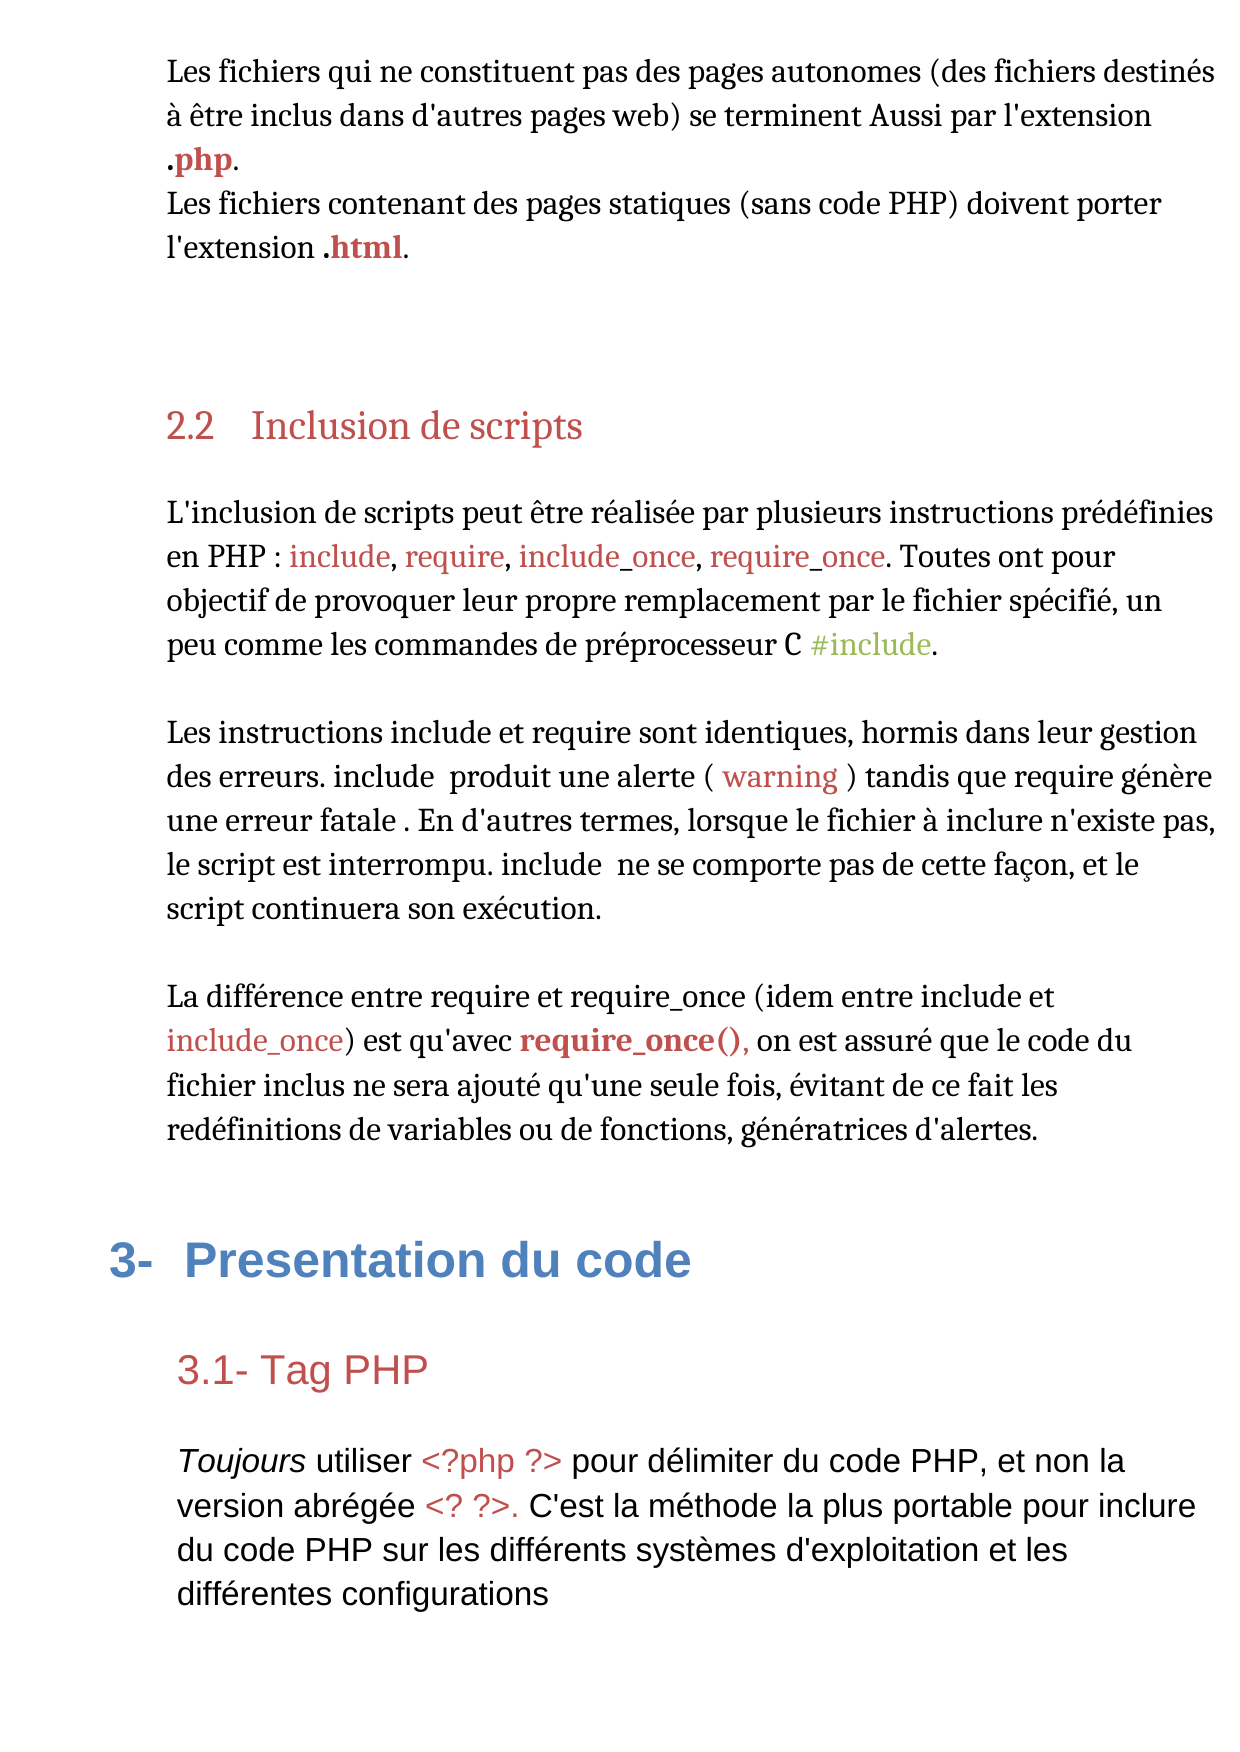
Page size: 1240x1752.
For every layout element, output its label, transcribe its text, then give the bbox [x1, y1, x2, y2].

text La différence entre require et require_once (idem entre include et include_once) est qu'avec require_once(), on est assuré que le code du fichier inclus ne sera ajouté qu'une seule fois, évitant de ce fait les redéfinitions de variables ou de fonctions, génératrices d'alertes. [166, 978, 1219, 1148]
text L'inclusion de scripts peut être réalisée par plusieurs instructions prédéfinies en PHP : include, require, include_once, require_once. Toutes ont pour objectif de provoquer leur propre remplacement par le fichier spécifié, un peu comme les commandes de préprocesseur C #include. [166, 493, 1219, 664]
text Les instructions include et require sont identiques, hormis dans leur gestion des erreurs. include produit une alerte ( warning ) tandis que require génère une erreur fatale . En d'autres termes, lorsque le fichier à inclure n'existe pas, le script est interrompu. include ne se comporte pas de cette façon, et le script continuera son exécution. [166, 713, 1219, 928]
list Presentation du code [109, 1231, 1219, 1288]
text 2.2 Inclusion de scripts [166, 402, 1219, 450]
text Les fichiers contenant des pages statiques (sans code PHP) doivent porter l'extension .html. [166, 184, 1219, 267]
list 3.1- Tag PHP [177, 1346, 1219, 1394]
list Toujours utiliser <?php ?> pour délimiter du code PHP, et non la version abrégée <? ?>. C'est la méthode la plus portable pour inclure du code PHP sur les différents systèmes d'exploitation et les différentes configurations [177, 1442, 1219, 1612]
text Les fichiers qui ne constituent pas des pages autonomes (des fichiers destinés à être inclus dans d'autres pages web) se terminent Aussi par l'extension .php. [166, 52, 1219, 179]
